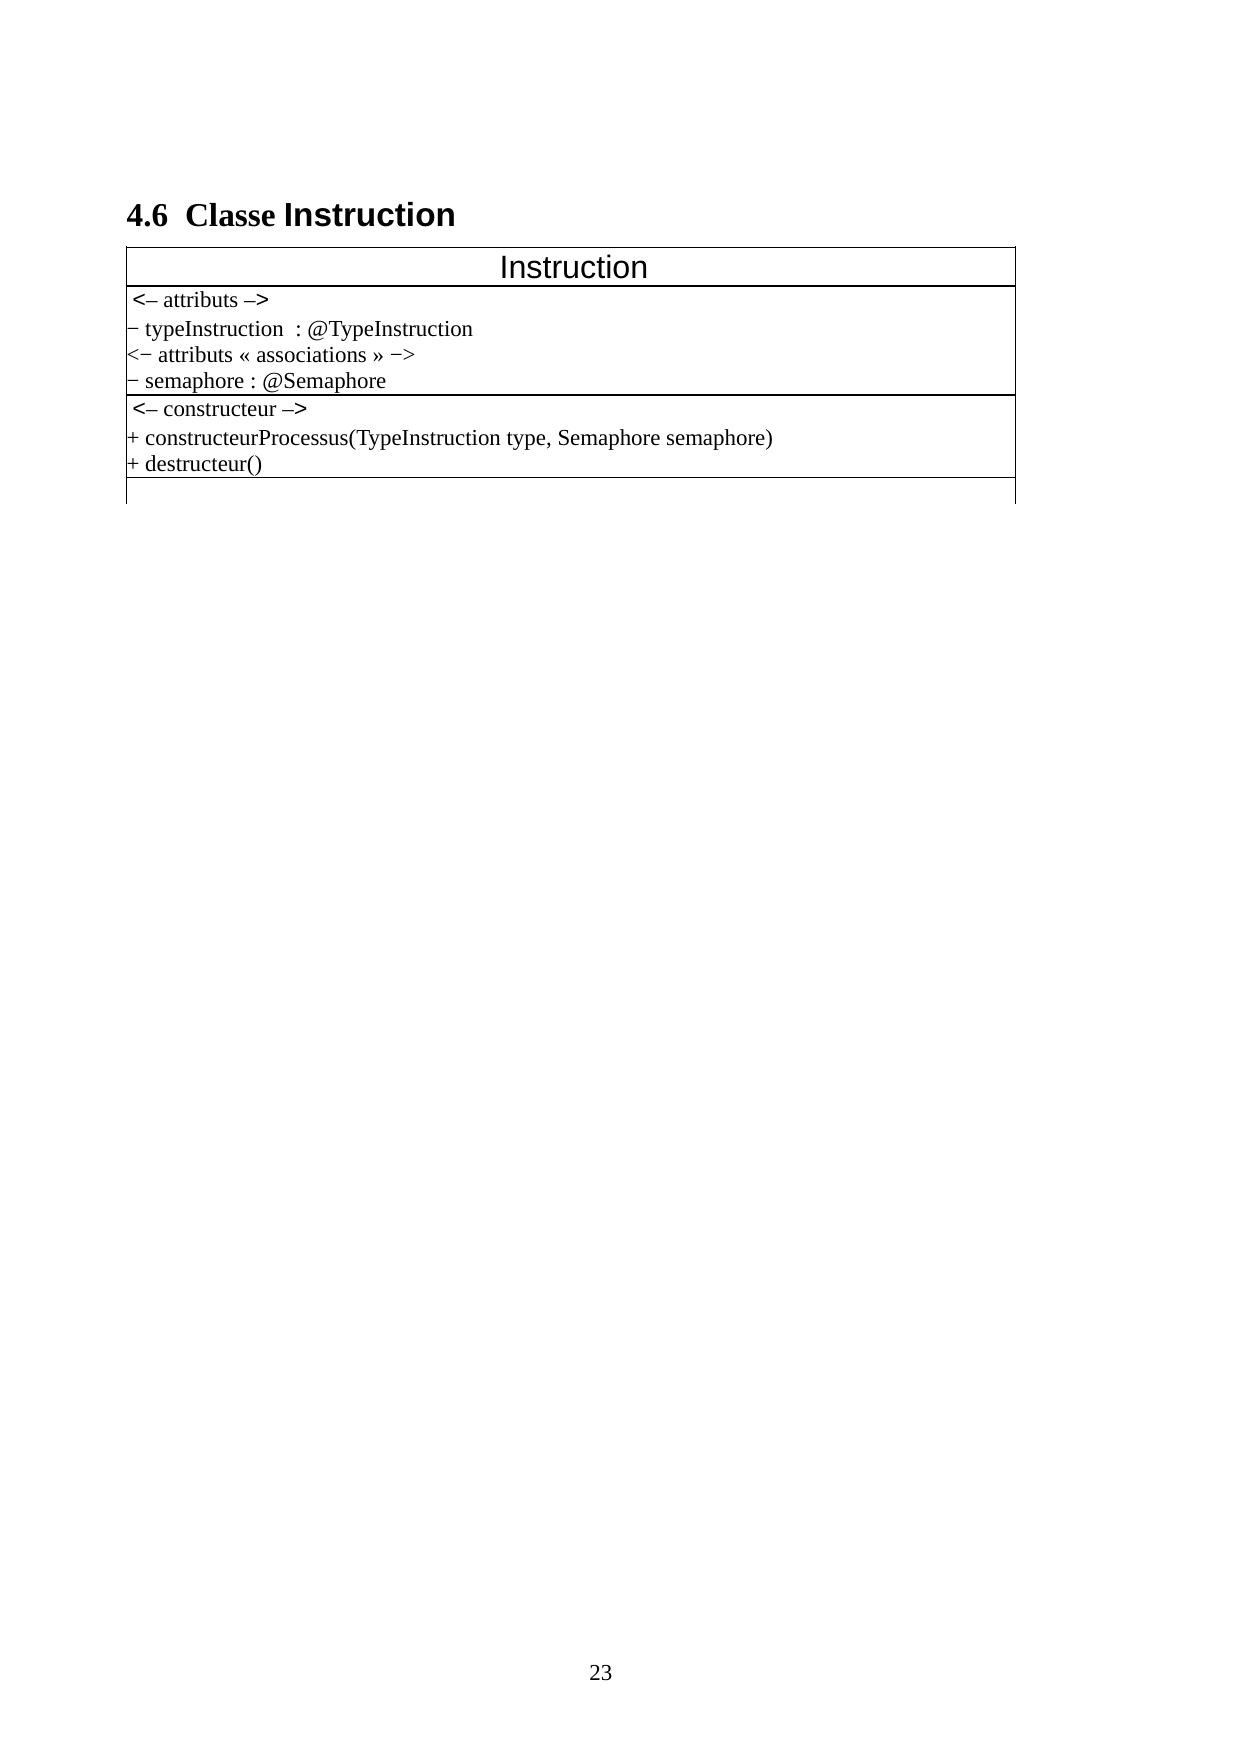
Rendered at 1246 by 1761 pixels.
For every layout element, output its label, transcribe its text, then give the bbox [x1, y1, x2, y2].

table_cell − semaphore : @Semaphore [127, 368, 1015, 394]
table_cell + destructeur() [127, 450, 1015, 476]
subtitle 4.6 Classe Instruction [126, 195, 1075, 234]
table_cell − typeInstruction : @TypeInstruction [127, 315, 1015, 341]
table_header Instruction [127, 248, 1015, 285]
table_cell [127, 478, 1015, 504]
table_cell <– attributs –> [127, 287, 1015, 315]
table_cell + constructeurProcessus(TypeInstruction type, Semaphore semaphore) [127, 424, 1015, 450]
table_cell <– constructeur –> [127, 396, 1015, 424]
table_cell <− attributs « associations » −> [127, 341, 1015, 367]
